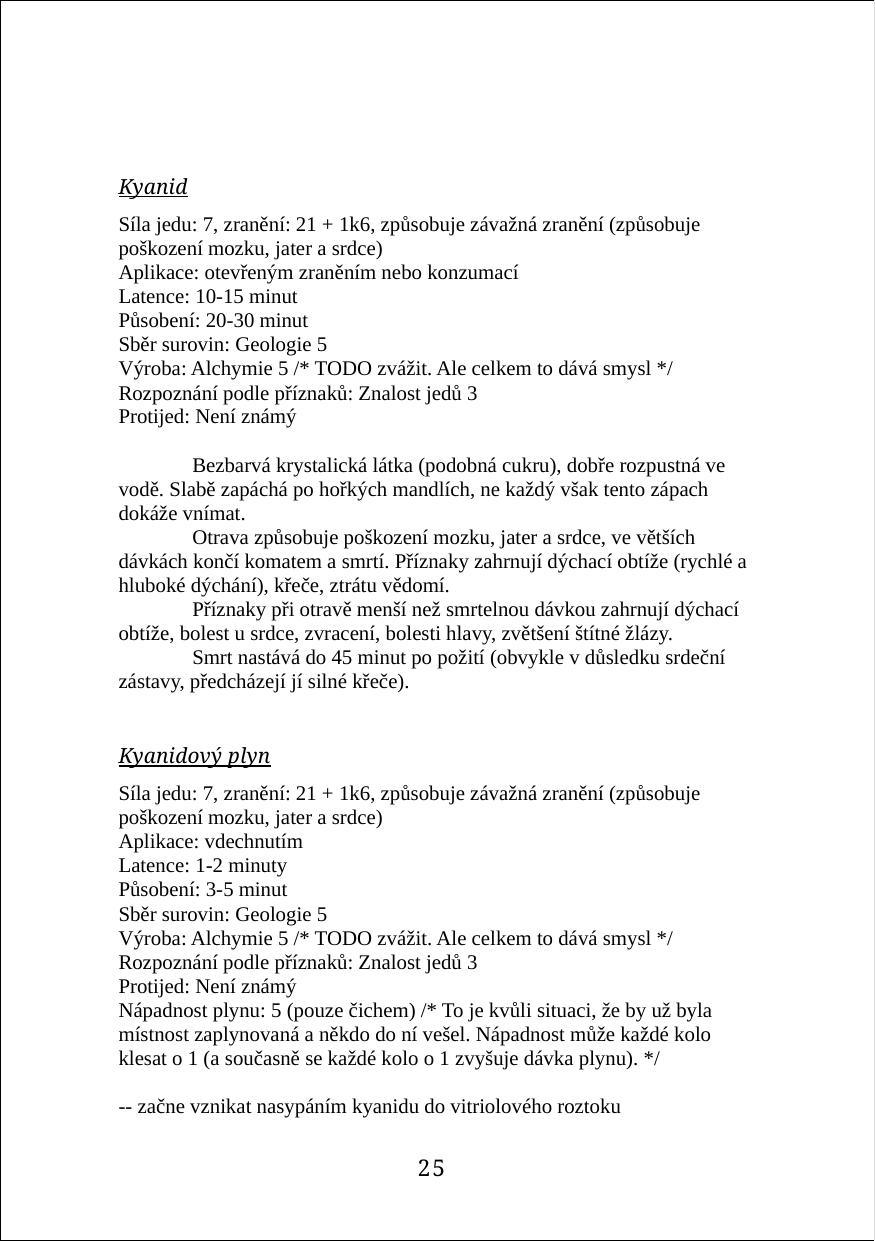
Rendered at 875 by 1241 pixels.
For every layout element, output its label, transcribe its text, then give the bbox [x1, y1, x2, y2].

text -- začne vznikat nasypáním kyanidu do vitriolového roztoku [118, 1094, 756, 1118]
text Bezbarvá krystalická látka (podobná cukru), dobře rozpustná ve vodě. Slabě zapáchá po hořkých mandlích, ne každý však tento zápach dokáže vnímat. [118, 453, 756, 525]
subtitle Kyanid [118, 172, 756, 200]
text Aplikace: otevřeným zraněním nebo konzumací [118, 260, 756, 284]
text Protijed: Není známý [118, 404, 756, 428]
text Sběr surovin: Geologie 5 [118, 901, 756, 926]
text Působení: 20-30 minut [118, 308, 756, 332]
text Výroba: Alchymie 5 /* TODO zvážit. Ale celkem to dává smysl */ [118, 356, 756, 380]
text Rozpoznání podle příznaků: Znalost jedů 3 [118, 949, 756, 974]
text Smrt nastává do 45 minut po požití (obvykle v důsledku srdeční zástavy, předcházejí jí silné křeče). [118, 645, 756, 693]
subtitle Kyanidový plyn [118, 741, 756, 769]
text Sběr surovin: Geologie 5 [118, 332, 756, 356]
text Latence: 1-2 minuty [118, 853, 756, 877]
text Síla jedu: 7, zranění: 21 + 1k6, způsobuje závažná zranění (způsobuje poškození mozku, jater a srdce) [118, 212, 756, 260]
text Výroba: Alchymie 5 /* TODO zvážit. Ale celkem to dává smysl */ [118, 926, 756, 949]
text Příznaky při otravě menší než smrtelnou dávkou zahrnují dýchací obtíže, bolest u srdce, zvracení, bolesti hlavy, zvětšení štítné žlázy. [118, 597, 756, 645]
text Otrava způsobuje poškození mozku, jater a srdce, ve větších dávkách končí komatem a smrtí. Příznaky zahrnují dýchací obtíže (rychlé a hluboké dýchání), křeče, ztrátu vědomí. [118, 525, 756, 597]
text Působení: 3-5 minut [118, 877, 756, 901]
text Protijed: Není známý [118, 974, 756, 998]
text Nápadnost plynu: 5 (pouze čichem) /* To je kvůli situaci, že by už byla místnost zaplynovaná a někdo do ní vešel. Nápadnost může každé kolo klesat o 1 (a současně se každé kolo o 1 zvyšuje dávka plynu). */ [118, 998, 756, 1070]
text Aplikace: vdechnutím [118, 829, 756, 853]
text Latence: 10-15 minut [118, 284, 756, 308]
text Rozpoznání podle příznaků: Znalost jedů 3 [118, 380, 756, 404]
text Síla jedu: 7, zranění: 21 + 1k6, způsobuje závažná zranění (způsobuje poškození mozku, jater a srdce) [118, 781, 756, 829]
